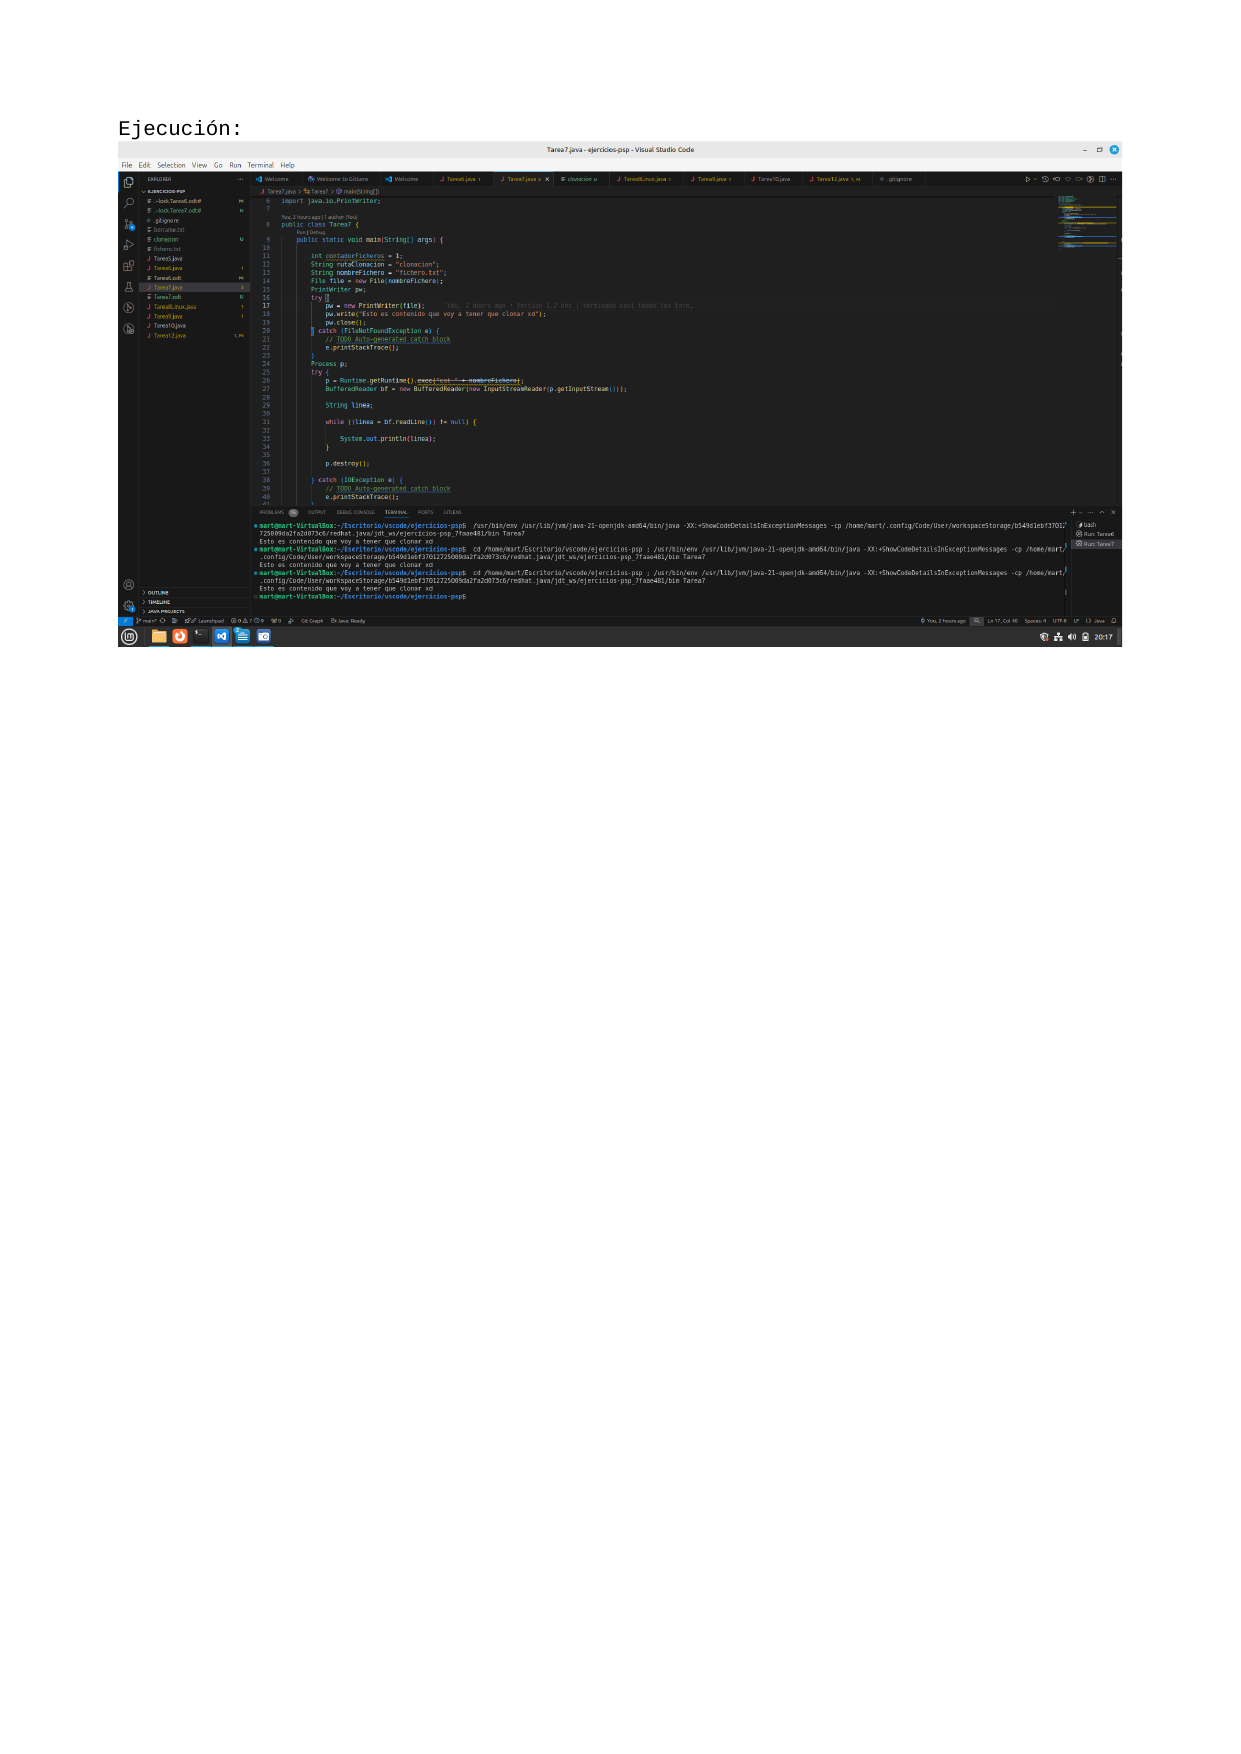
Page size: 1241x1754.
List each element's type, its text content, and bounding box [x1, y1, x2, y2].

text Ejecución: [118, 118, 1122, 141]
picture [118, 141, 1123, 647]
